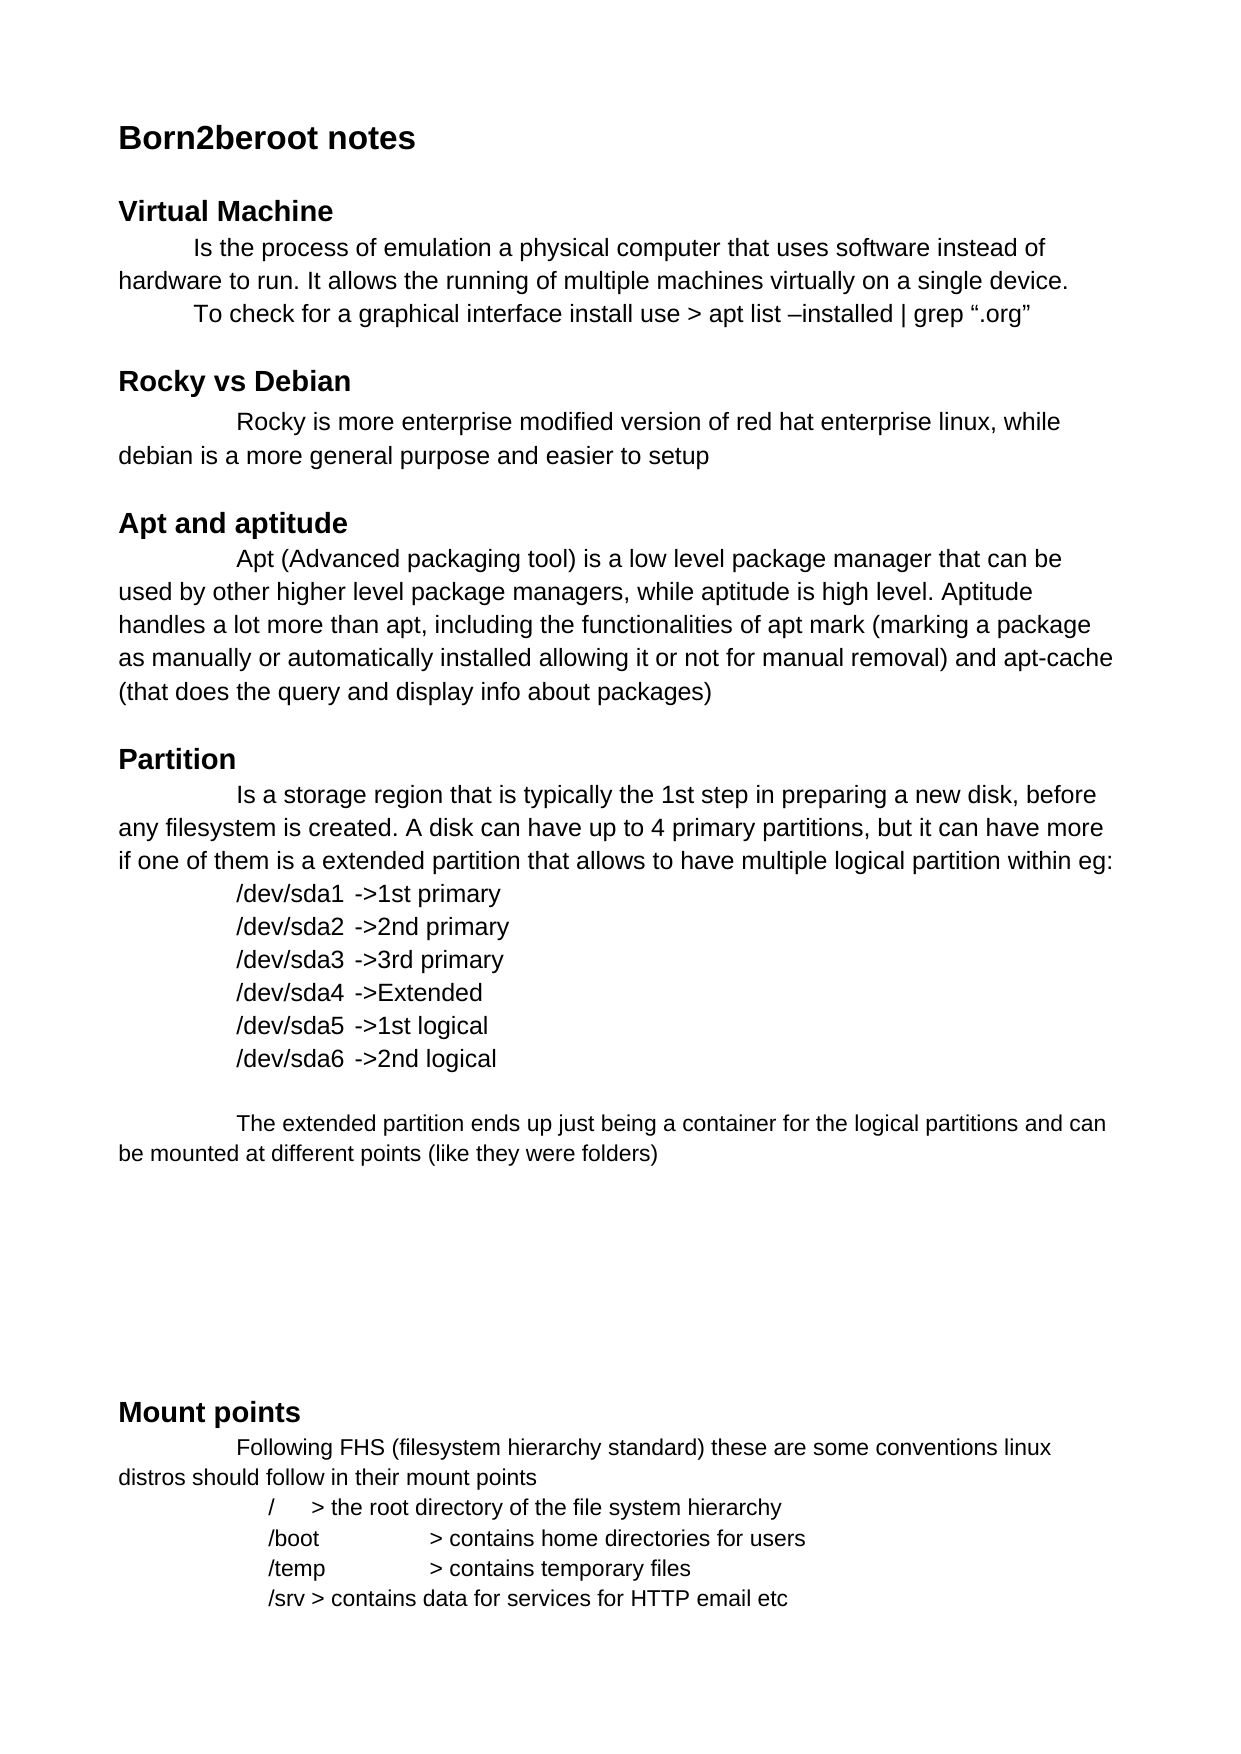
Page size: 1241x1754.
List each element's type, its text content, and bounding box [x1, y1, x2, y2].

text Is the process of emulation a physical computer that uses software instead of hardware to run. It allows the running of multiple machines virtually on a single device. [118, 233, 1122, 295]
text /dev/sda4 ->Extended [118, 978, 1122, 1007]
text Apt (Advanced packaging tool) is a low level package manager that can be used by other higher level package managers, while aptitude is high level. Aptitude handles a lot more than apt, including the functionalities of apt mark (marking a package as manually or automatically installed allowing it or not for manual removal) and apt-cache (that does the query and display info about packages) [118, 544, 1122, 705]
text /dev/sda2 ->2nd primary [118, 912, 1122, 941]
text /srv > contains data for services for HTTP email etc [193, 1585, 1122, 1611]
text / > the root directory of the file system hierarchy [193, 1494, 1122, 1521]
text Apt and aptitude [118, 506, 1122, 539]
text Following FHS (filesystem hierarchy standard) these are some conventions linux distros should follow in their mount points [118, 1434, 1122, 1490]
text /temp > contains temporary files [193, 1555, 1122, 1581]
text /dev/sda6 ->2nd logical [118, 1044, 1122, 1073]
text To check for a graphical interface install use > apt list –installed | grep “.org” [118, 299, 1122, 328]
text Virtual Machine [118, 194, 1122, 228]
text Born2beroot notes [118, 118, 1122, 157]
text Is a storage region that is typically the 1st step in preparing a new disk, before any filesystem is created. A disk can have up to 4 primary partitions, but it can have more if one of them is a extended partition that allows to have multiple logical partition within eg: [118, 780, 1122, 875]
text /dev/sda5 ->1st logical [118, 1011, 1122, 1040]
text /dev/sda1 ->1st primary [118, 879, 1122, 908]
text Rocky is more enterprise modified version of red hat enterprise linux, while debian is a more general purpose and easier to setup [118, 403, 1122, 469]
text Partition [118, 742, 1122, 775]
text Rocky vs Debian [118, 364, 1122, 398]
text /dev/sda3 ->3rd primary [118, 945, 1122, 974]
text The extended partition ends up just being a container for the logical partitions and can be mounted at different points (like they were folders) [118, 1109, 1122, 1166]
text /boot > contains home directories for users [193, 1524, 1122, 1551]
text Mount points [118, 1395, 1122, 1429]
